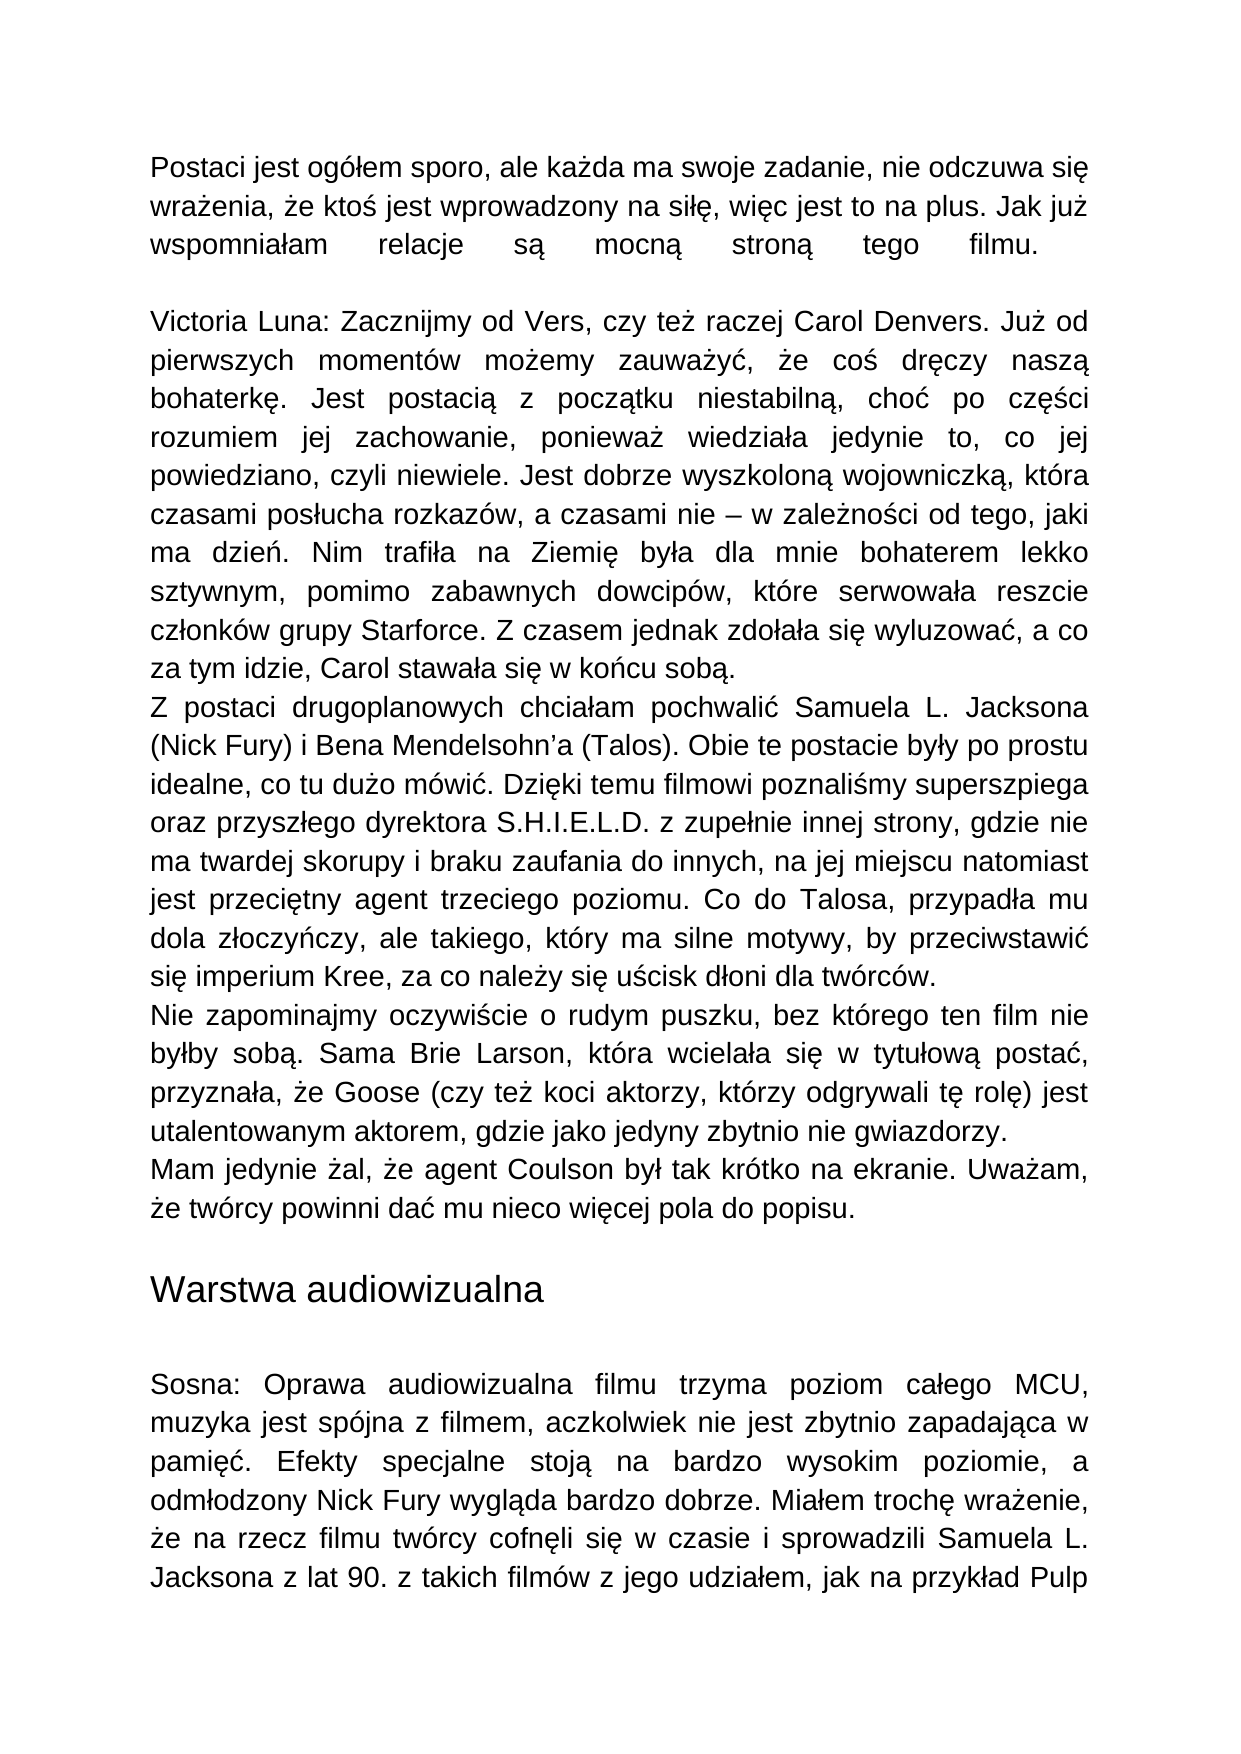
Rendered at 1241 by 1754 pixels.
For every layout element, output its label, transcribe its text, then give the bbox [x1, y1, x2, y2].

text Z postaci drugoplanowych chciałam pochwalić Samuela L. Jacksona (Nick Fury) i Bena Mendelsohn’a (Talos). Obie te postacie były po prostu idealne, co tu dużo mówić. Dzięki temu filmowi poznaliśmy superszpiega oraz przyszłego dyrektora S.H.I.E.L.D. z zupełnie innej strony, gdzie nie ma twardej skorupy i braku zaufania do innych, na jej miejscu natomiast jest przeciętny agent trzeciego poziomu. Co do Talosa, przypadła mu dola złoczyńczy, ale takiego, który ma silne motywy, by przeciwstawić się imperium Kree, za co należy się uścisk dłoni dla twórców. [150, 689, 1090, 993]
text Warstwa audiowizualna [150, 1268, 1090, 1311]
text Postaci jest ogółem sporo, ale każda ma swoje zadanie, nie odczuwa się wrażenia, że ktoś jest wprowadzony na siłę, więc jest to na plus. Jak już wspomniałam relacje są mocną stroną tego filmu. Victoria Luna: Zacznijmy od Vers, czy też raczej Carol Denvers. Już od pierwszych momentów możemy zauważyć, że coś dręczy naszą bohaterkę. Jest postacią z początku niestabilną, choć po części rozumiem jej zachowanie, ponieważ wiedziała jedynie to, co jej powiedziano, czyli niewiele. Jest dobrze wyszkoloną wojowniczką, która czasami posłucha rozkazów, a czasami nie – w zależności od tego, jaki ma dzień. Nim trafiła na Ziemię była dla mnie bohaterem lekko sztywnym, pomimo zabawnych dowcipów, które serwowała reszcie członków grupy Starforce. Z czasem jednak zdołała się wyluzować, a co za tym idzie, Carol stawała się w końcu sobą. [150, 150, 1090, 684]
text Sosna: Oprawa audiowizualna filmu trzyma poziom całego MCU, muzyka jest spójna z filmem, aczkolwiek nie jest zbytnio zapadająca w pamięć. Efekty specjalne stoją na bardzo wysokim poziomie, a odmłodzony Nick Fury wygląda bardzo dobrze. Miałem trochę wrażenie, że na rzecz filmu twórcy cofnęli się w czasie i sprowadzili Samuela L. Jacksona z lat 90. z takich filmów z jego udziałem, jak na przykład Pulp [150, 1367, 1090, 1593]
text Mam jedynie żal, że agent Coulson był tak krótko na ekranie. Uważam, że twórcy powinni dać mu nieco więcej pola do popisu. [150, 1152, 1090, 1224]
text Nie zapominajmy oczywiście o rudym puszku, bez którego ten film nie byłby sobą. Sama Brie Larson, która wcielała się w tytułową postać, przyznała, że Goose (czy też koci aktorzy, którzy odgrywali tę rolę) jest utalentowanym aktorem, gdzie jako jedyny zbytnio nie gwiazdorzy. [150, 998, 1090, 1147]
